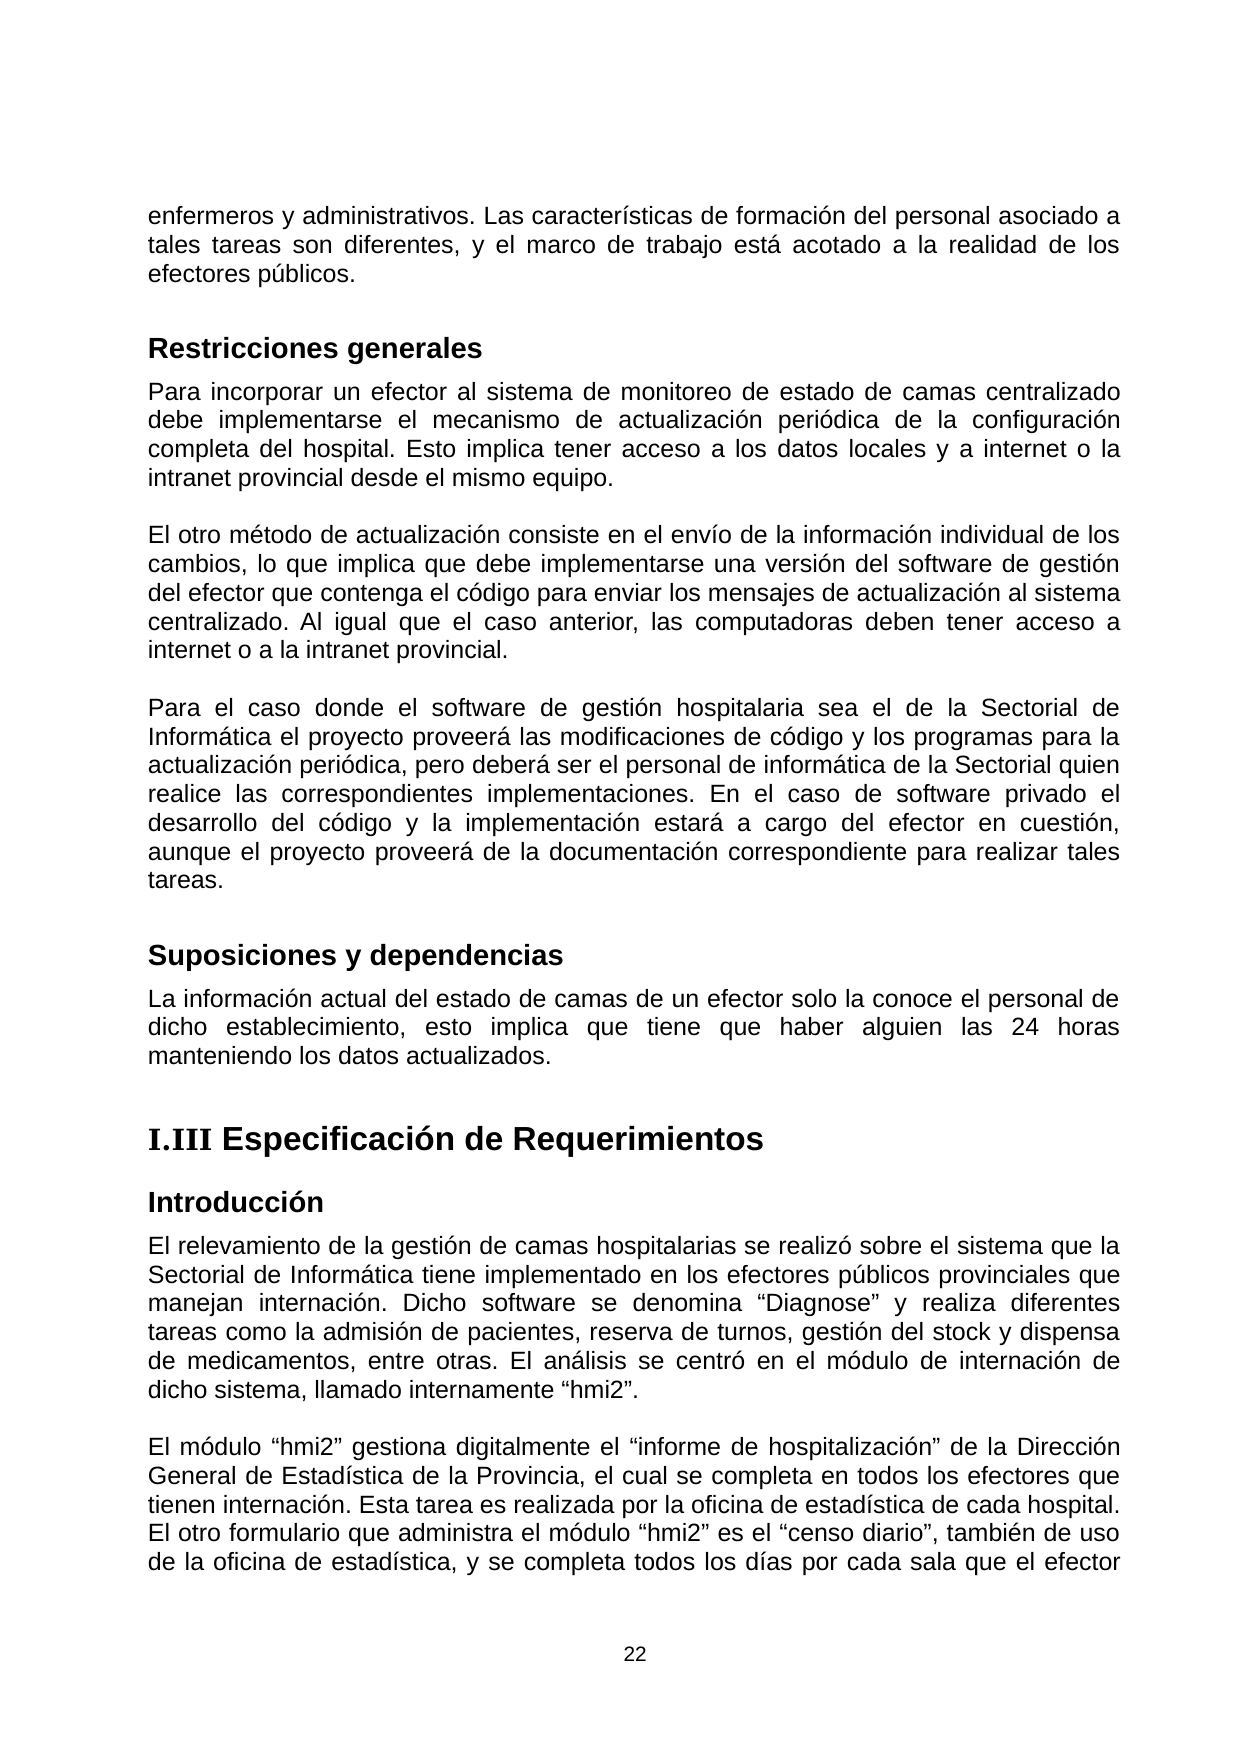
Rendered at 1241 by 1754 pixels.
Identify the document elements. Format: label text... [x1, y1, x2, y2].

subtitle Suposiciones y dependencias [148, 937, 1122, 971]
text El relevamiento de la gestión de camas hospitalarias se realizó sobre el sistema que la Sectorial de Informática tiene implementado en los efectores públicos provinciales que manejan internación. Dicho software se denomina “Diagnose” y realiza diferentes tareas como la admisión de pacientes, reserva de turnos, gestión del stock y dispensa de medicamentos, entre otras. El análisis se centró en el módulo de internación de dicho sistema, llamado internamente “hmi2”. [148, 1231, 1122, 1403]
text El otro método de actualización consiste en el envío de la información individual de los cambios, lo que implica que debe implementarse una versión del software de gestión del efector que contenga el código para enviar los mensajes de actualización al sistema centralizado. Al igual que el caso anterior, las computadoras deben tener acceso a internet o a la intranet provincial. [148, 520, 1122, 664]
text Para incorporar un efector al sistema de monitoreo de estado de camas centralizado debe implementarse el mecanismo de actualización periódica de la configuración completa del hospital. Esto implica tener acceso a los datos locales y a internet o la intranet provincial desde el mismo equipo. [148, 377, 1122, 492]
subtitle Restricciones generales [148, 331, 1122, 364]
text La información actual del estado de camas de un efector solo la conoce el personal de dicho establecimiento, esto implica que tiene que haber alguien las 24 horas manteniendo los datos actualizados. [148, 983, 1122, 1070]
text enfermeros y administrativos. Las características de formación del personal asociado a tales tareas son diferentes, y el marco de trabajo está acotado a la realidad de los efectores públicos. [148, 201, 1122, 287]
subtitle I.III Especificación de Requerimientos [148, 1119, 1122, 1158]
text Para el caso donde el software de gestión hospitalaria sea el de la Sectorial de Informática el proyecto proveerá las modificaciones de código y los programas para la actualización periódica, pero deberá ser el personal de informática de la Sectorial quien realice las correspondientes implementaciones. En el caso de software privado el desarrollo del código y la implementación estará a cargo del efector en cuestión, aunque el proyecto proveerá de la documentación correspondiente para realizar tales tareas. [148, 693, 1122, 894]
text El módulo “hmi2” gestiona digitalmente el “informe de hospitalización” de la Dirección General de Estadística de la Provincia, el cual se completa en todos los efectores que tienen internación. Esta tarea es realizada por la oficina de estadística de cada hospital. El otro formulario que administra el módulo “hmi2” es el “censo diario”, también de uso de la oficina de estadística, y se completa todos los días por cada sala que el efector [148, 1432, 1122, 1576]
subtitle Introducción [148, 1185, 1122, 1218]
